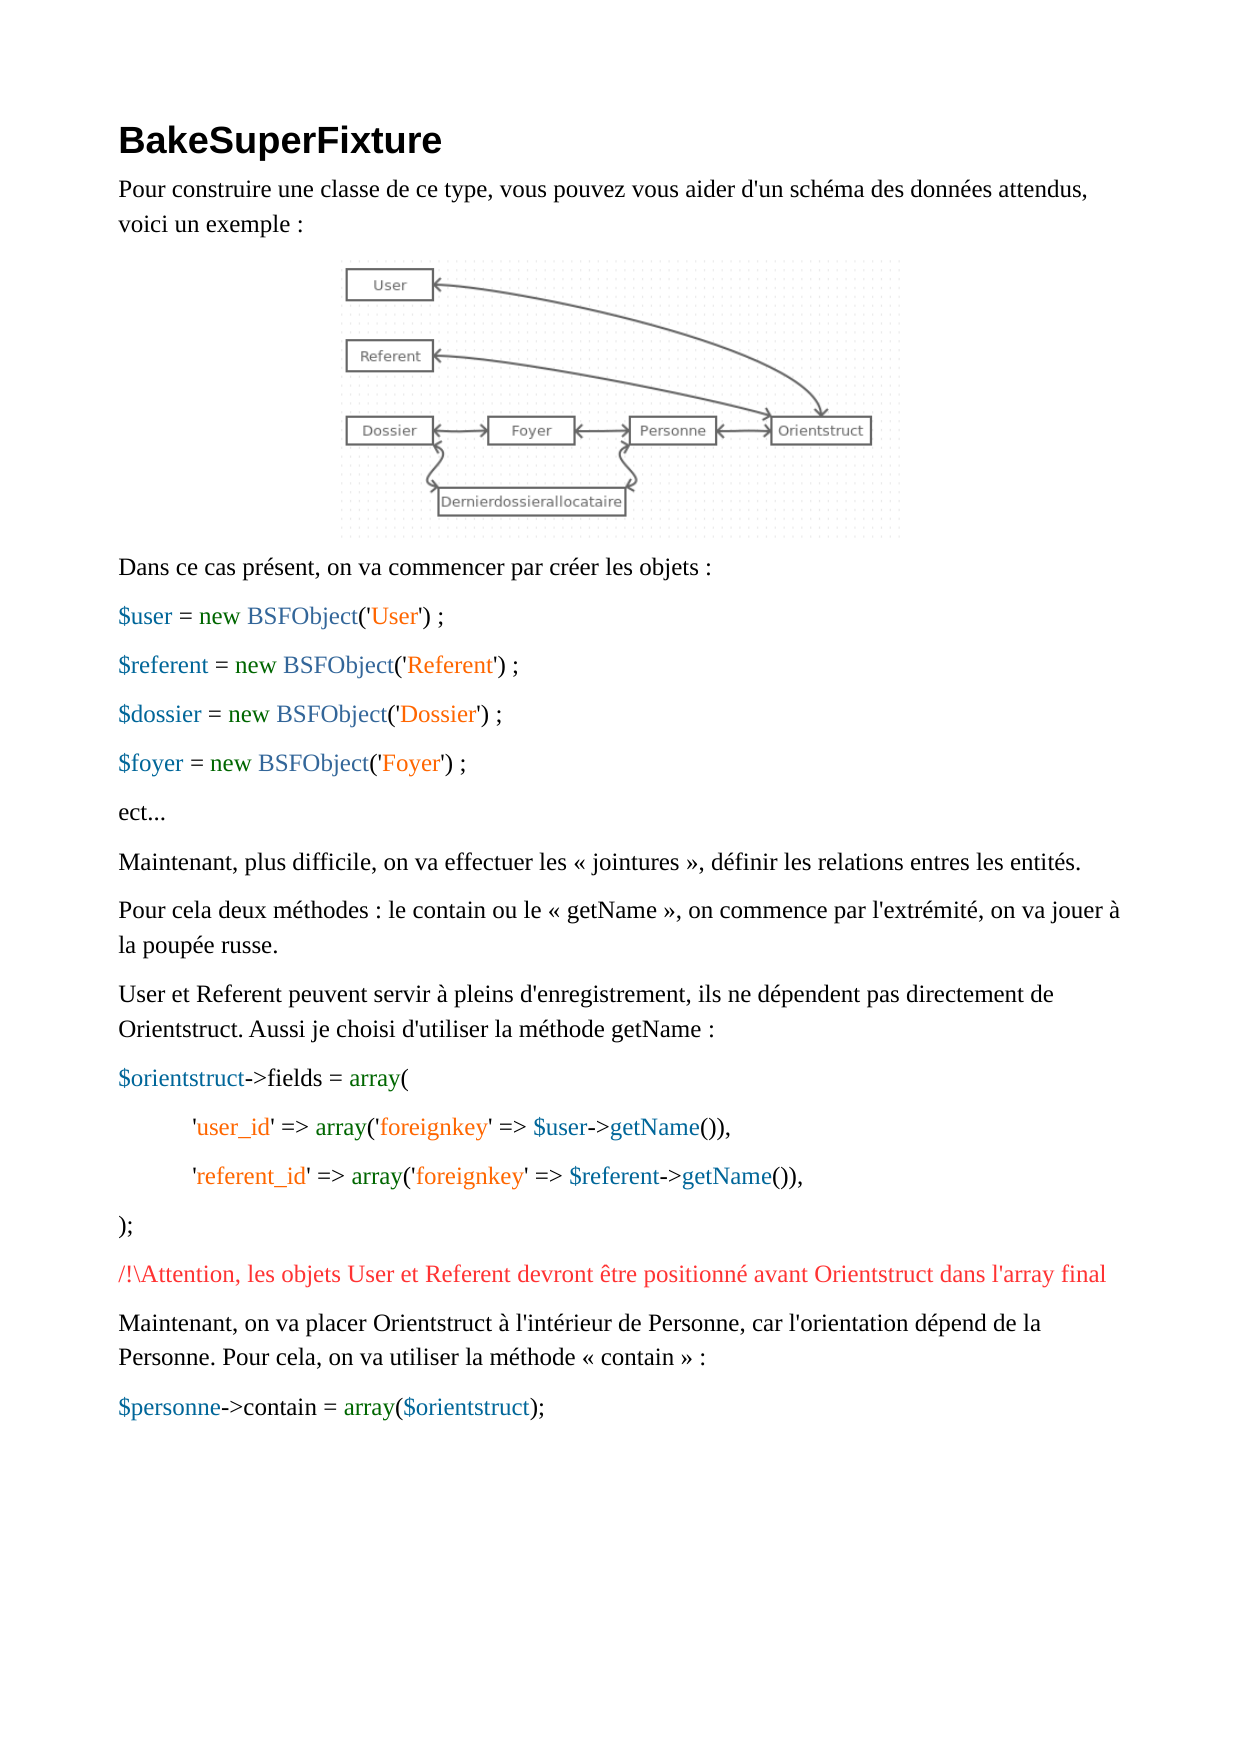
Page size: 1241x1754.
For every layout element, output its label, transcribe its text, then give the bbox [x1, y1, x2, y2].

text Maintenant, on va placer Orientstruct à l'intérieur de Personne, car l'orientation dépend de la Personne. Pour cela, on va utiliser la méthode « contain » : [118, 1308, 1122, 1371]
text /!\Attention, les objets User et Referent devront être positionné avant Orientstruct dans l'array final [118, 1259, 1122, 1288]
text User et Referent peuvent servir à pleins d'enregistrement, ils ne dépendent pas directement de Orientstruct. Aussi je choisi d'utiliser la méthode getName : [118, 979, 1122, 1042]
text ); [118, 1210, 1122, 1239]
subtitle BakeSuperFixture [118, 118, 1122, 162]
text $user = new BSFObject('User') ; [118, 601, 1122, 630]
text Dans ce cas présent, on va commencer par créer les objets : [118, 552, 1122, 581]
text ect... [118, 797, 1122, 826]
text $dossier = new BSFObject('Dossier') ; [118, 699, 1122, 728]
text $foyer = new BSFObject('Foyer') ; [118, 748, 1122, 777]
text $orientstruct->fields = array( [118, 1063, 1122, 1091]
text $referent = new BSFObject('Referent') ; [118, 650, 1122, 679]
picture [339, 257, 902, 540]
text 'user_id' => array('foreignkey' => $user->getName()), [118, 1112, 1122, 1141]
text Pour cela deux méthodes : le contain ou le « getName », on commence par l'extrémité, on va jouer à la poupée russe. [118, 896, 1122, 959]
text $personne->contain = array($orientstruct); [118, 1392, 1122, 1420]
text Pour construire une classe de ce type, vous pouvez vous aider d'un schéma des données attendus, voici un exemple : [118, 174, 1122, 237]
text Maintenant, plus difficile, on va effectuer les « jointures », définir les relations entres les entités. [118, 847, 1122, 875]
text 'referent_id' => array('foreignkey' => $referent->getName()), [118, 1161, 1122, 1189]
picture [724, 1168, 729, 1178]
